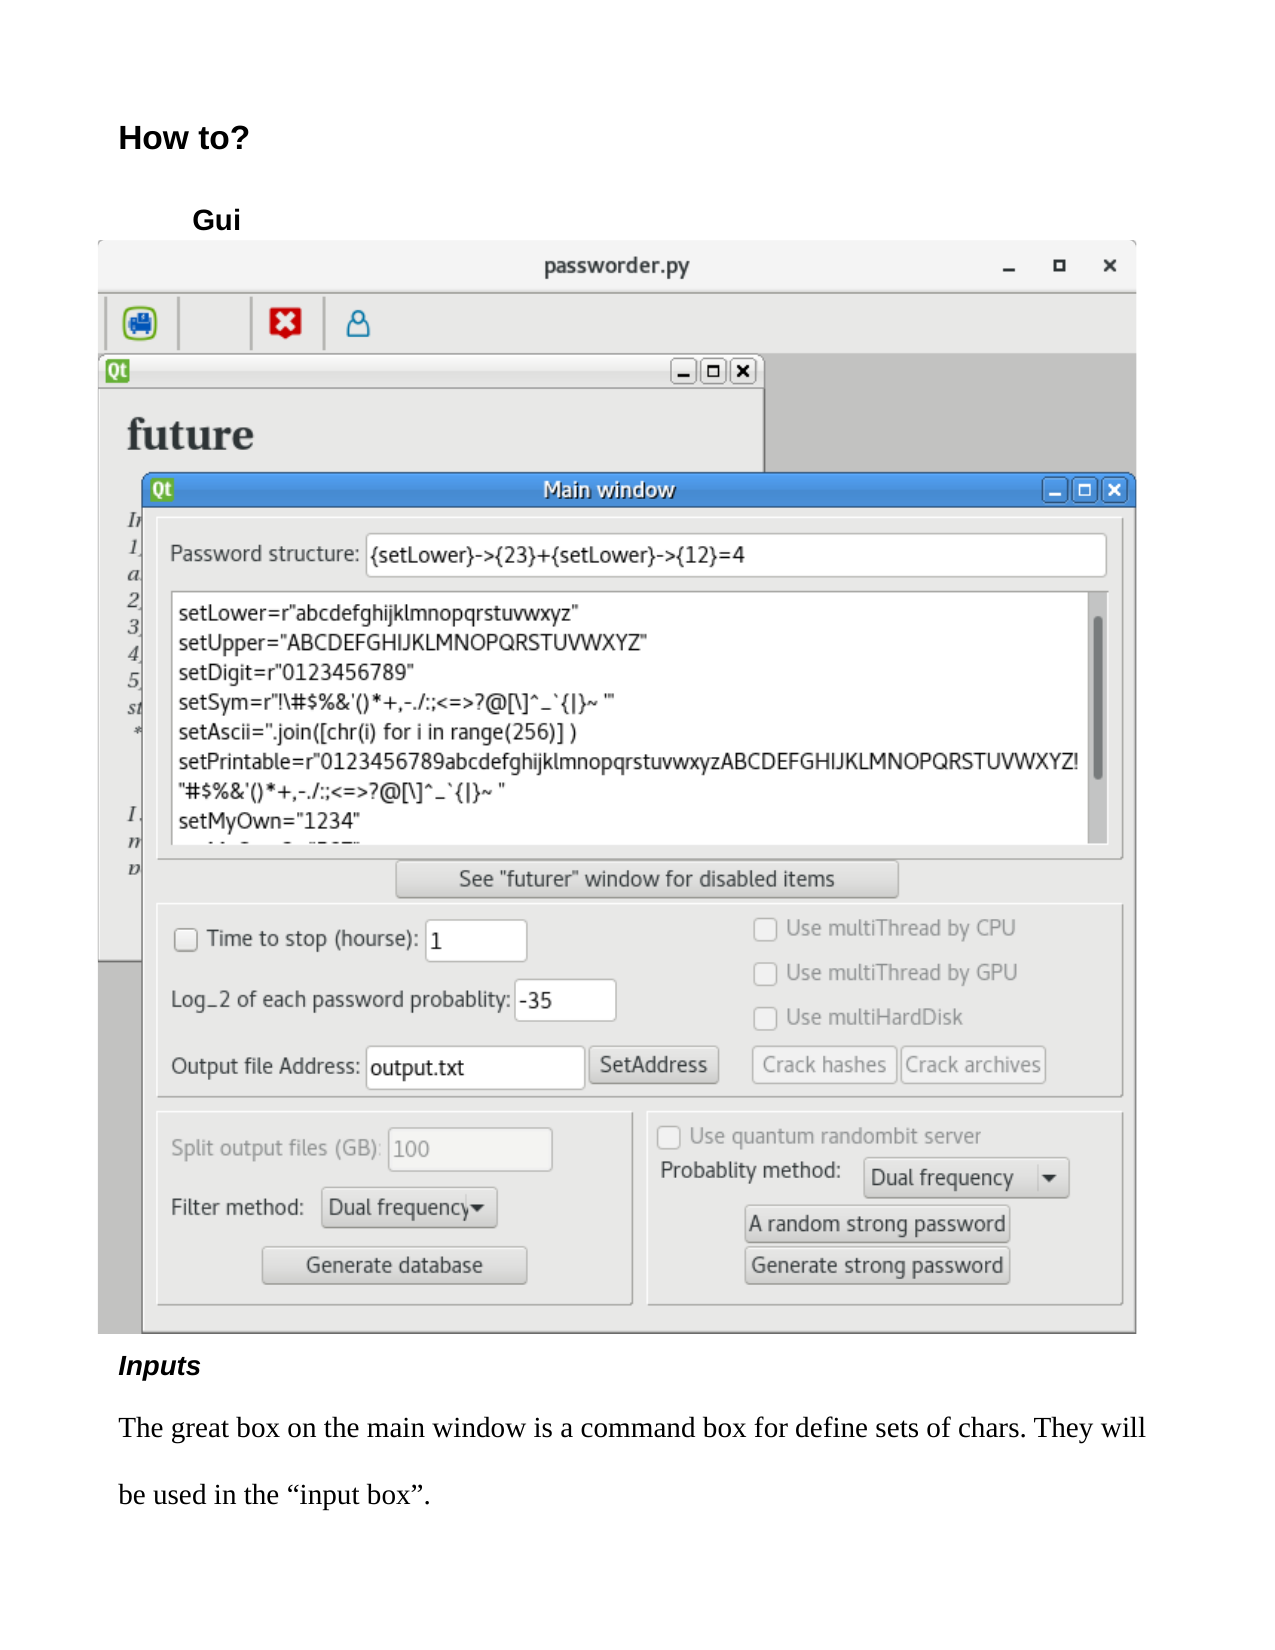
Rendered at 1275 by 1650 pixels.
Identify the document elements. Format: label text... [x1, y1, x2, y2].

text The great box on the main window is a command box for define sets of chars. They will be used in the “input box”. [118, 1410, 1157, 1510]
subtitle Gui [118, 203, 1157, 237]
picture [97, 240, 1137, 1334]
subtitle Inputs [118, 279, 1157, 1381]
subtitle How to? [118, 118, 1157, 157]
